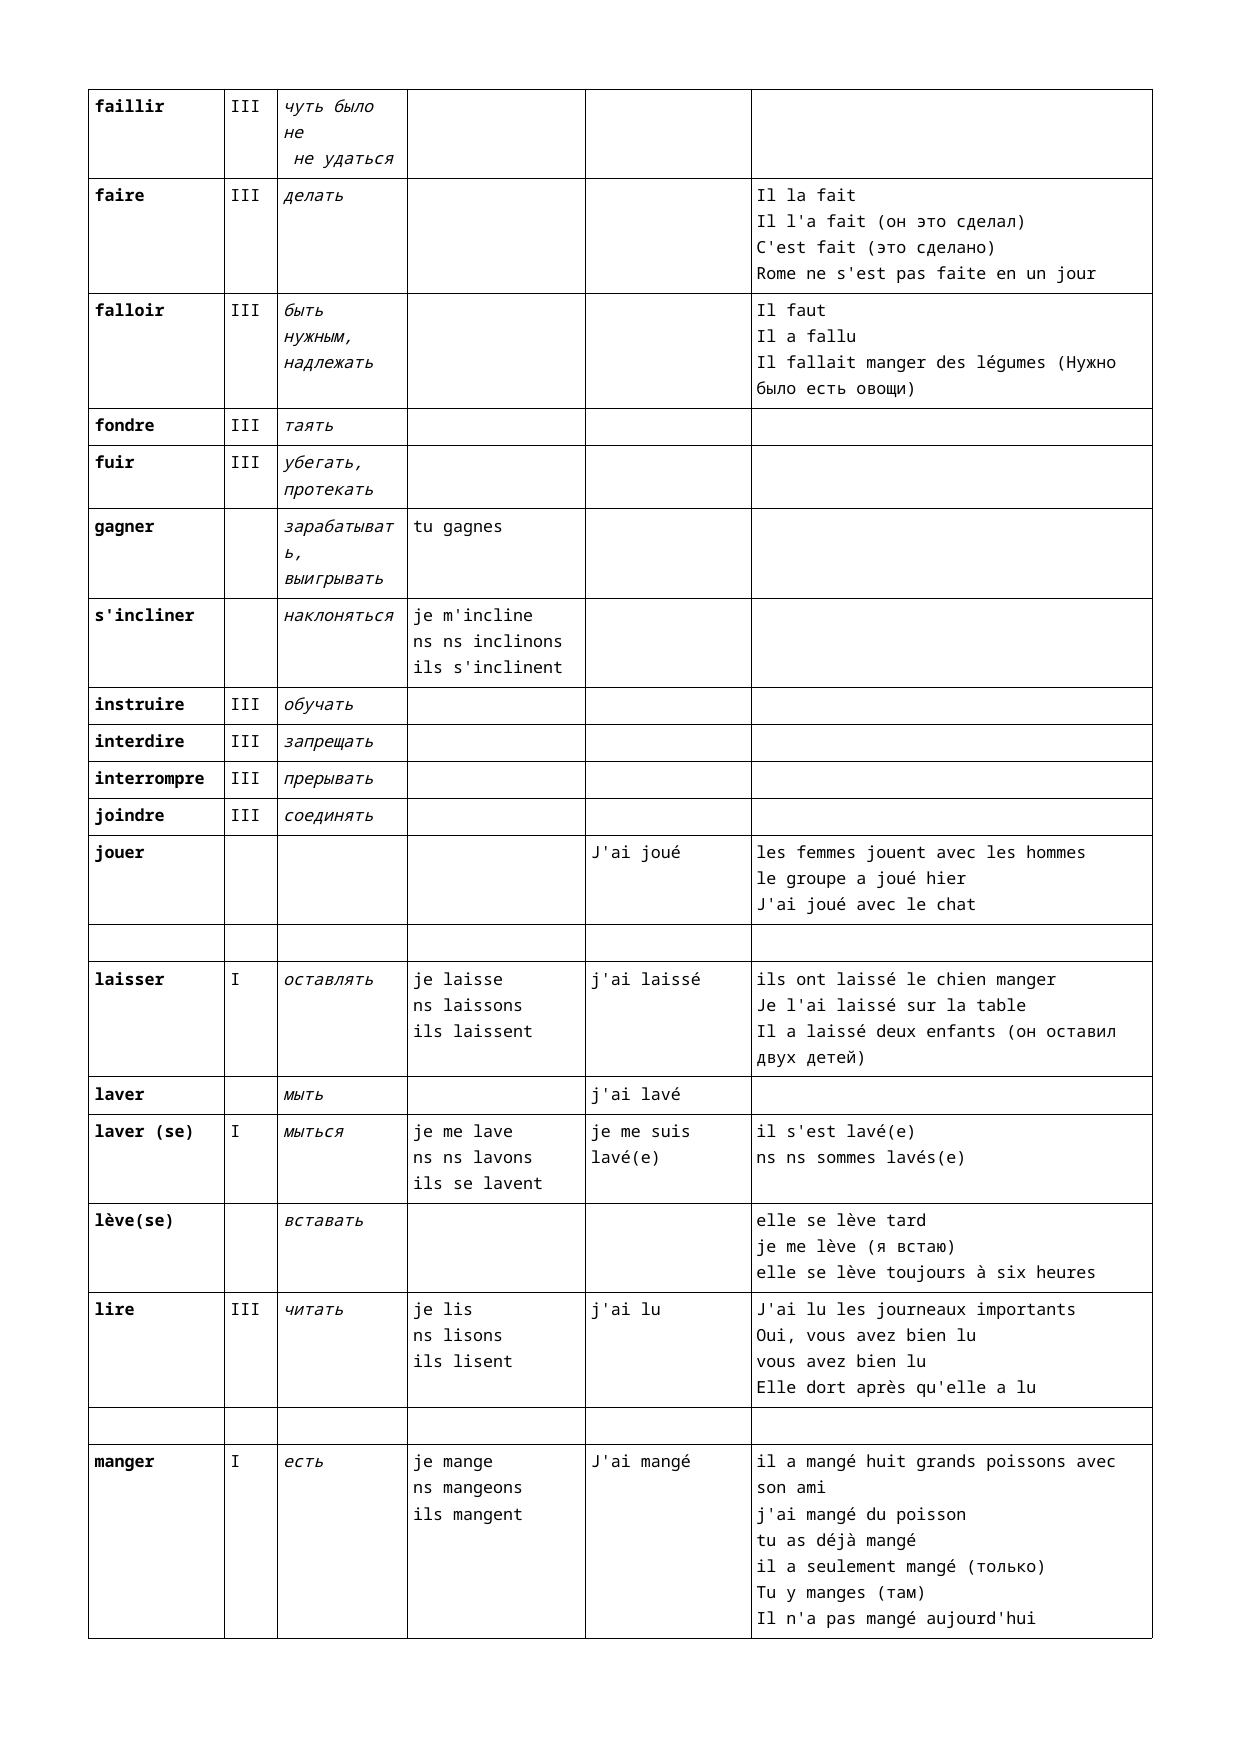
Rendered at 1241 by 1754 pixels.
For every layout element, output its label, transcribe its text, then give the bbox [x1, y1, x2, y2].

table_cell Il faut Il a fallu Il fallait manger des légumes (Нужно было есть овощи) [752, 294, 1152, 408]
table_cell [752, 762, 1152, 798]
table_cell Il la fait Il l'a fait (он это сделал) C'est fait (это сделано) Rome ne s'est pas faite en un jour [752, 179, 1152, 293]
table_cell jouer [89, 836, 224, 924]
table_cell [408, 446, 585, 508]
table_cell читать [278, 1293, 407, 1407]
table_cell [586, 599, 751, 687]
table_cell I [225, 1115, 277, 1203]
table_cell [752, 1077, 1152, 1113]
table_cell III [225, 294, 277, 408]
table_cell [408, 688, 585, 724]
table_cell J'ai lu les journeaux importants Oui, vous avez bien lu vous avez bien lu Elle dort après qu'elle a lu [752, 1293, 1152, 1407]
table_cell [586, 509, 751, 597]
table_cell мыться [278, 1115, 407, 1203]
table_cell III [225, 762, 277, 798]
table_cell III [225, 1293, 277, 1407]
table_cell [586, 799, 751, 835]
table_cell III [225, 446, 277, 508]
table_cell joindre [89, 799, 224, 835]
table_cell [225, 836, 277, 924]
table_cell faillir [89, 90, 224, 178]
table_cell [752, 90, 1152, 178]
table_cell [225, 599, 277, 687]
table_cell [752, 599, 1152, 687]
table_cell je m'incline ns ns inclinons ils s'inclinent [408, 599, 585, 687]
table_cell [408, 179, 585, 293]
table_cell [586, 409, 751, 445]
table_cell [586, 1408, 751, 1444]
table_cell [752, 409, 1152, 445]
table_cell j'ai lu [586, 1293, 751, 1407]
table_cell [408, 1204, 585, 1292]
table_cell [586, 925, 751, 961]
table_cell fondre [89, 409, 224, 445]
table_cell [586, 688, 751, 724]
table_cell III [225, 179, 277, 293]
table_cell [278, 925, 407, 961]
table_cell мыть [278, 1077, 407, 1113]
table_cell il s'est lavé(e) ns ns sommes lavés(e) [752, 1115, 1152, 1203]
table_cell зарабатывать, выигрывать [278, 509, 407, 597]
table_cell je laisse ns laissons ils laissent [408, 962, 585, 1076]
table_cell III [225, 688, 277, 724]
table_cell fuir [89, 446, 224, 508]
table_cell s'incliner [89, 599, 224, 687]
table_cell [752, 925, 1152, 961]
table_cell J'ai mangé [586, 1445, 751, 1637]
table_cell j'ai laissé [586, 962, 751, 1076]
table_cell убегать, протекать [278, 446, 407, 508]
table_cell [586, 725, 751, 761]
table_cell je lis ns lisons ils lisent [408, 1293, 585, 1407]
table_cell III [225, 725, 277, 761]
table_cell [408, 725, 585, 761]
table_cell [408, 1408, 585, 1444]
table_cell [408, 1077, 585, 1113]
table_cell III [225, 90, 277, 178]
table_cell [586, 179, 751, 293]
table_cell laver [89, 1077, 224, 1113]
table_cell соединять [278, 799, 407, 835]
table_cell обучать [278, 688, 407, 724]
table_cell interdire [89, 725, 224, 761]
table_cell вставать [278, 1204, 407, 1292]
table_cell [408, 799, 585, 835]
table_cell tu gagnes [408, 509, 585, 597]
table_cell j'ai lavé [586, 1077, 751, 1113]
table_cell запрещать [278, 725, 407, 761]
table_cell прерывать [278, 762, 407, 798]
table_cell je me suis lavé(e) [586, 1115, 751, 1203]
table_cell [225, 1408, 277, 1444]
table_cell il a mangé huit grands poissons avec son ami j'ai mangé du poisson tu as déjà mangé il a seulement mangé (только) Tu y manges (там) Il n'a pas mangé aujourd'hui [752, 1445, 1152, 1637]
table_cell [586, 1204, 751, 1292]
table_cell I [225, 1445, 277, 1637]
table_cell I [225, 962, 277, 1076]
table_cell чуть было не не удаться [278, 90, 407, 178]
table_cell je me lave ns ns lavons ils se lavent [408, 1115, 585, 1203]
table_cell наклоняться [278, 599, 407, 687]
table_cell [752, 688, 1152, 724]
table_cell [408, 294, 585, 408]
table_cell делать [278, 179, 407, 293]
table_cell [752, 725, 1152, 761]
table_cell lire [89, 1293, 224, 1407]
table_cell есть [278, 1445, 407, 1637]
table_cell [752, 1408, 1152, 1444]
table_cell [225, 1204, 277, 1292]
table_cell [408, 762, 585, 798]
table_cell falloir [89, 294, 224, 408]
table_cell interrompre [89, 762, 224, 798]
table_cell ils ont laissé le chien manger Je l'ai laissé sur la table Il a laissé deux enfants (он оставил двух детей) [752, 962, 1152, 1076]
table_cell оставлять [278, 962, 407, 1076]
table_cell [752, 799, 1152, 835]
table_cell [408, 90, 585, 178]
table_cell [278, 836, 407, 924]
table_cell laisser [89, 962, 224, 1076]
table_cell [408, 925, 585, 961]
table_cell [89, 1408, 224, 1444]
table_cell [408, 409, 585, 445]
table_cell instruire [89, 688, 224, 724]
table_cell gagner [89, 509, 224, 597]
table_cell [225, 509, 277, 597]
table_cell [586, 446, 751, 508]
table_cell les femmes jouent avec les hommes le groupe a joué hier J'ai joué avec le chat [752, 836, 1152, 924]
table_cell J'ai joué [586, 836, 751, 924]
table_cell таять [278, 409, 407, 445]
table_cell lève(se) [89, 1204, 224, 1292]
table_cell manger [89, 1445, 224, 1637]
table_cell III [225, 409, 277, 445]
table_cell [586, 294, 751, 408]
table_cell [225, 1077, 277, 1113]
table_cell laver (se) [89, 1115, 224, 1203]
table_cell elle se lève tard je me lève (я встаю) elle se lève toujours à six heures [752, 1204, 1152, 1292]
table_cell faire [89, 179, 224, 293]
table_cell je mange ns mangeons ils mangent [408, 1445, 585, 1637]
table_cell [408, 836, 585, 924]
table_cell [586, 762, 751, 798]
table_cell быть нужным, надлежать [278, 294, 407, 408]
table_cell [225, 925, 277, 961]
table_cell III [225, 799, 277, 835]
table_cell [586, 90, 751, 178]
table_cell [752, 446, 1152, 508]
table_cell [89, 925, 224, 961]
table_cell [278, 1408, 407, 1444]
table_cell [752, 509, 1152, 597]
